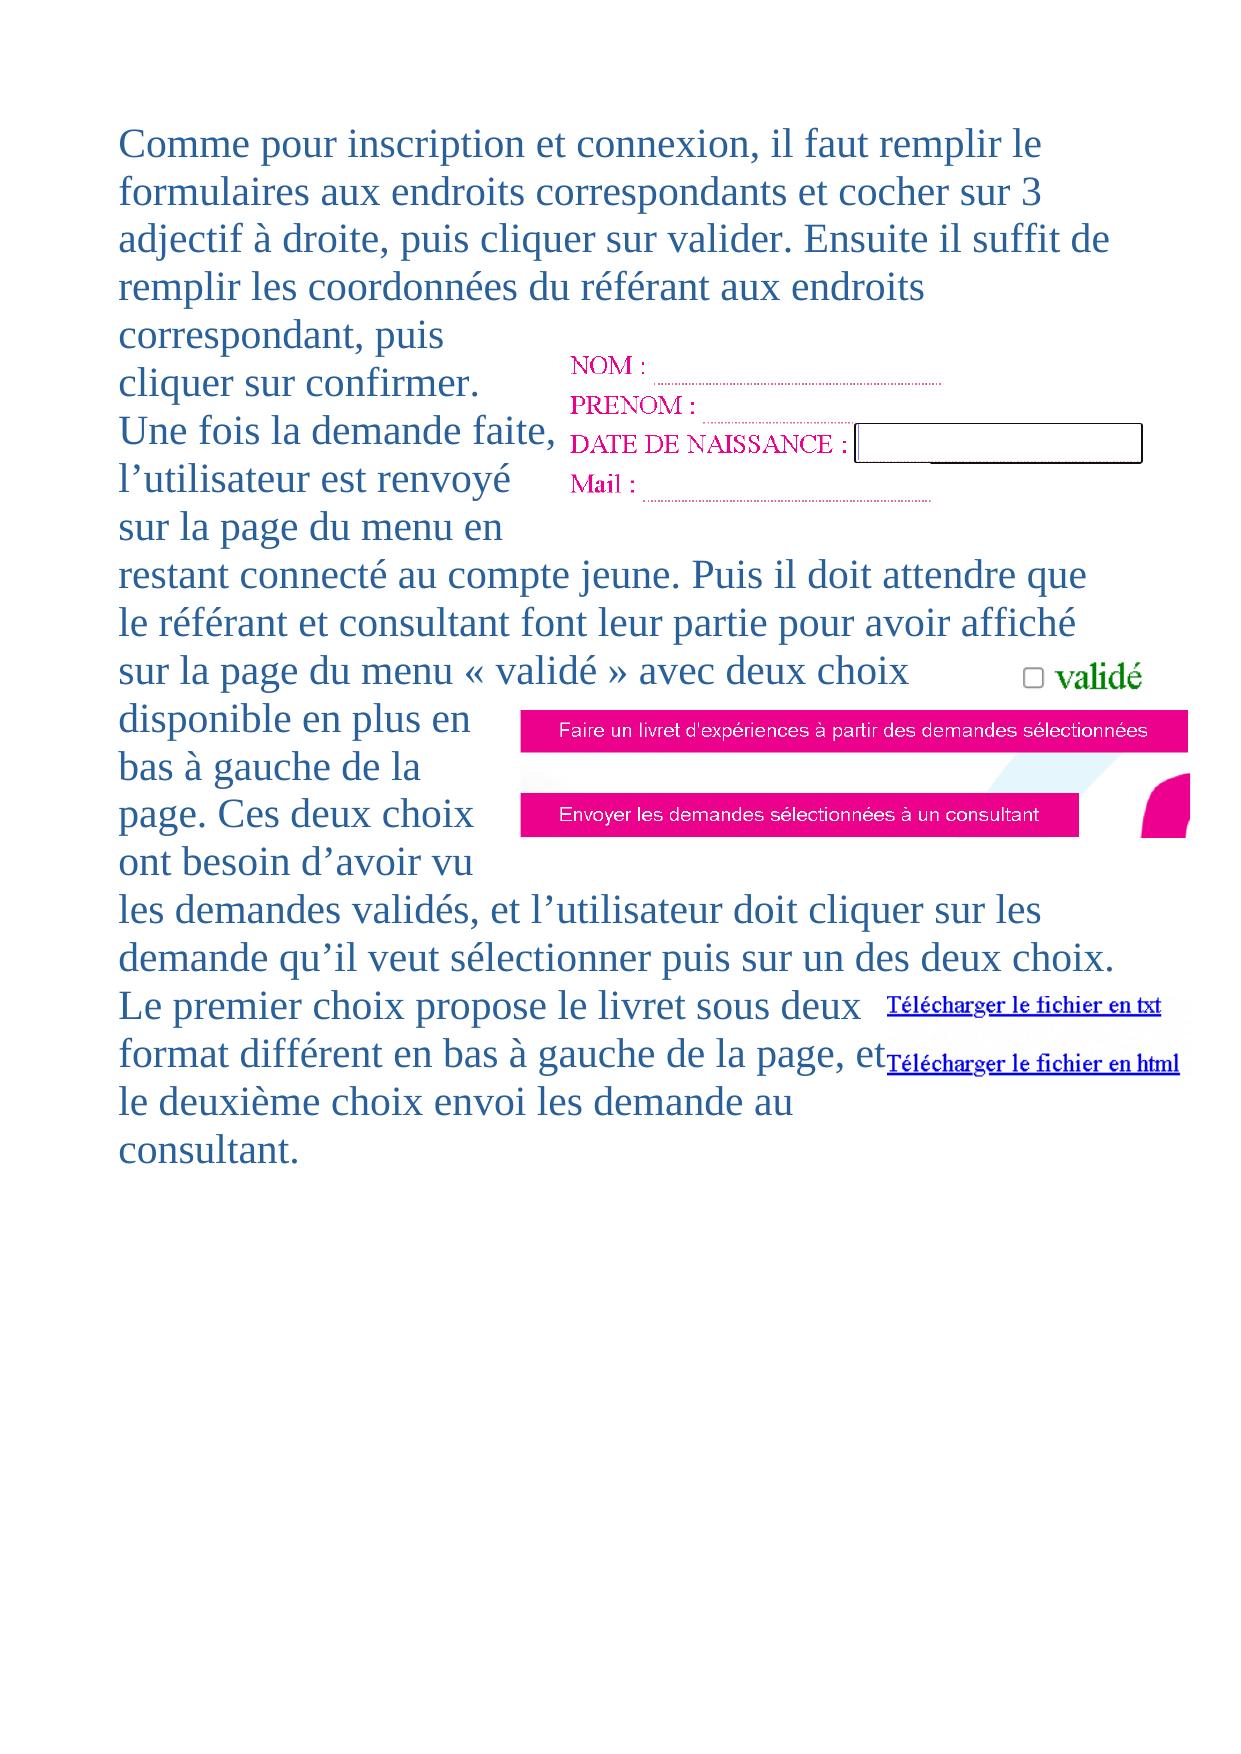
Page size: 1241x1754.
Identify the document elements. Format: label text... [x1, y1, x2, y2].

picture [520, 710, 1191, 838]
text Le premier choix propose le livret sous deux format différent en bas à gauche de la page, et le deuxième choix envoi les demande au consultant. [118, 981, 1122, 1172]
picture [1007, 651, 1168, 707]
text Une fois la demande faite, l’utilisateur est renvoyé sur la page du menu en restant connecté au compte jeune. Puis il doit attendre que le référant et consultant font leur partie pour avoir affiché sur la page du menu « validé » avec deux choix disponible en plus en bas à gauche de la page. Ces deux choix ont besoin d’avoir vu les demandes validés, et l’utilisateur doit cliquer sur les demande qu’il veut sélectionner puis sur un des deux choix. [118, 406, 1122, 981]
text Comme pour inscription et connexion, il faut remplir le formulaires aux endroits correspondants et cocher sur 3 adjectif à droite, puis cliquer sur valider. Ensuite il suffit de remplir les coordonnées du référant aux endroits correspondant, puis cliquer sur confirmer. [118, 118, 1122, 406]
picture [887, 996, 1194, 1078]
picture [559, 336, 1206, 518]
